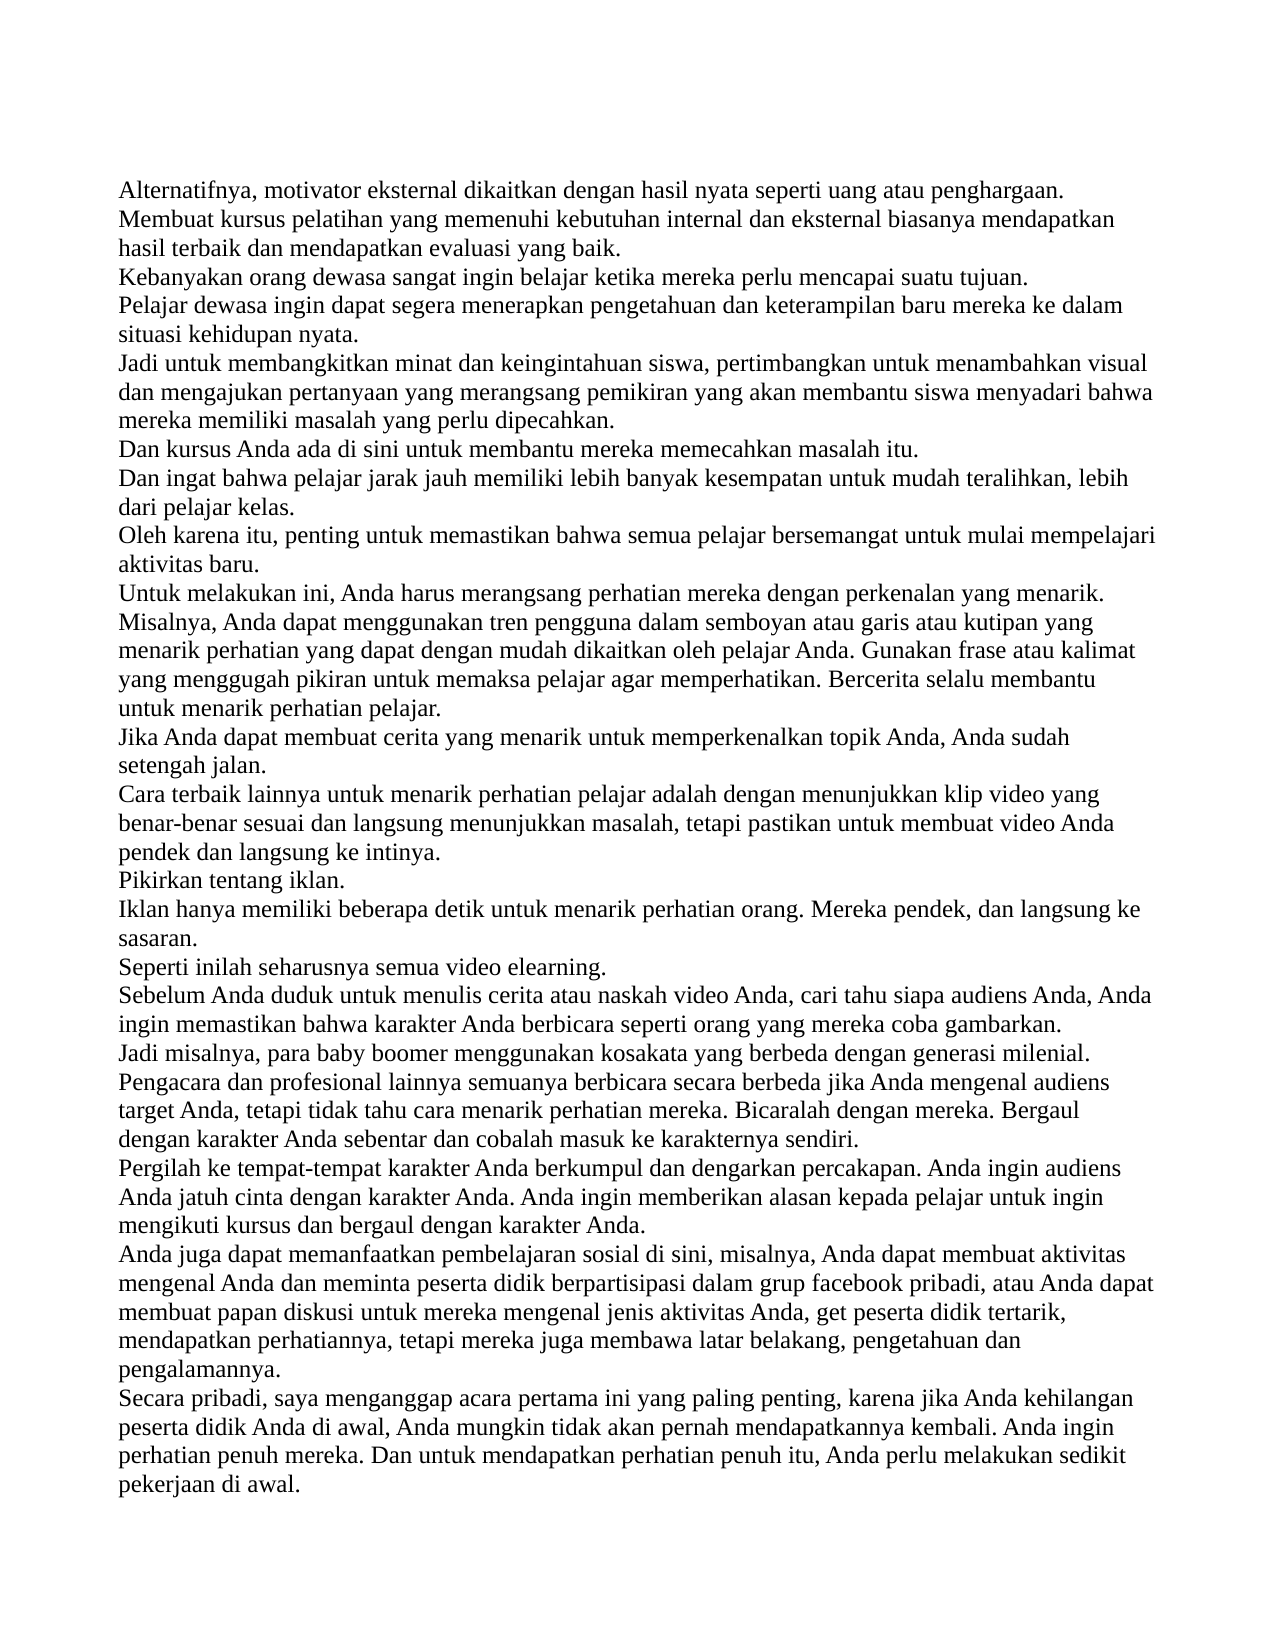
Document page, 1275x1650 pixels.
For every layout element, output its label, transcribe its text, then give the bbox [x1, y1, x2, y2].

text Pergilah ke tempat-tempat karakter Anda berkumpul dan dengarkan percakapan. Anda ingin audiens Anda jatuh cinta dengan karakter Anda. Anda ingin memberikan alasan kepada pelajar untuk ingin mengikuti kursus dan bergaul dengan karakter Anda. [118, 1153, 1157, 1239]
text Sebelum Anda duduk untuk menulis cerita atau naskah video Anda, cari tahu siapa audiens Anda, Anda ingin memastikan bahwa karakter Anda berbicara seperti orang yang mereka coba gambarkan. [118, 981, 1157, 1038]
text Pikirkan tentang iklan. [118, 866, 1157, 894]
text Misalnya, Anda dapat menggunakan tren pengguna dalam semboyan atau garis atau kutipan yang menarik perhatian yang dapat dengan mudah dikaitkan oleh pelajar Anda. Gunakan frase atau kalimat yang menggugah pikiran untuk memaksa pelajar agar memperhatikan. Bercerita selalu membantu untuk menarik perhatian pelajar. [118, 607, 1157, 722]
text Oleh karena itu, penting untuk memastikan bahwa semua pelajar bersemangat untuk mulai mempelajari aktivitas baru. [118, 521, 1157, 578]
text Kebanyakan orang dewasa sangat ingin belajar ketika mereka perlu mencapai suatu tujuan. [118, 262, 1157, 291]
text Membuat kursus pelatihan yang memenuhi kebutuhan internal dan eksternal biasanya mendapatkan hasil terbaik dan mendapatkan evaluasi yang baik. [118, 204, 1157, 262]
text Alternatifnya, motivator eksternal dikaitkan dengan hasil nyata seperti uang atau penghargaan. [118, 176, 1157, 204]
text Dan kursus Anda ada di sini untuk membantu mereka memecahkan masalah itu. [118, 434, 1157, 463]
text Iklan hanya memiliki beberapa detik untuk menarik perhatian orang. Mereka pendek, dan langsung ke sasaran. [118, 894, 1157, 952]
text Cara terbaik lainnya untuk menarik perhatian pelajar adalah dengan menunjukkan klip video yang benar-benar sesuai dan langsung menunjukkan masalah, tetapi pastikan untuk membuat video Anda pendek dan langsung ke intinya. [118, 779, 1157, 866]
text Jika Anda dapat membuat cerita yang menarik untuk memperkenalkan topik Anda, Anda sudah setengah jalan. [118, 722, 1157, 779]
text Pengacara dan profesional lainnya semuanya berbicara secara berbeda jika Anda mengenal audiens target Anda, tetapi tidak tahu cara menarik perhatian mereka. Bicaralah dengan mereka. Bergaul dengan karakter Anda sebentar dan cobalah masuk ke karakternya sendiri. [118, 1067, 1157, 1153]
text Untuk melakukan ini, Anda harus merangsang perhatian mereka dengan perkenalan yang menarik. [118, 578, 1157, 607]
text Secara pribadi, saya menganggap acara pertama ini yang paling penting, karena jika Anda kehilangan peserta didik Anda di awal, Anda mungkin tidak akan pernah mendapatkannya kembali. Anda ingin perhatian penuh mereka. Dan untuk mendapatkan perhatian penuh itu, Anda perlu melakukan sedikit pekerjaan di awal. [118, 1383, 1157, 1498]
text Seperti inilah seharusnya semua video elearning. [118, 952, 1157, 981]
text Pelajar dewasa ingin dapat segera menerapkan pengetahuan dan keterampilan baru mereka ke dalam situasi kehidupan nyata. [118, 291, 1157, 348]
text Jadi untuk membangkitkan minat dan keingintahuan siswa, pertimbangkan untuk menambahkan visual dan mengajukan pertanyaan yang merangsang pemikiran yang akan membantu siswa menyadari bahwa mereka memiliki masalah yang perlu dipecahkan. [118, 348, 1157, 434]
text Jadi misalnya, para baby boomer menggunakan kosakata yang berbeda dengan generasi milenial. [118, 1038, 1157, 1067]
text Anda juga dapat memanfaatkan pembelajaran sosial di sini, misalnya, Anda dapat membuat aktivitas mengenal Anda dan meminta peserta didik berpartisipasi dalam grup facebook pribadi, atau Anda dapat membuat papan diskusi untuk mereka mengenal jenis aktivitas Anda, get peserta didik tertarik, mendapatkan perhatiannya, tetapi mereka juga membawa latar belakang, pengetahuan dan pengalamannya. [118, 1239, 1157, 1383]
text Dan ingat bahwa pelajar jarak jauh memiliki lebih banyak kesempatan untuk mudah teralihkan, lebih dari pelajar kelas. [118, 463, 1157, 521]
